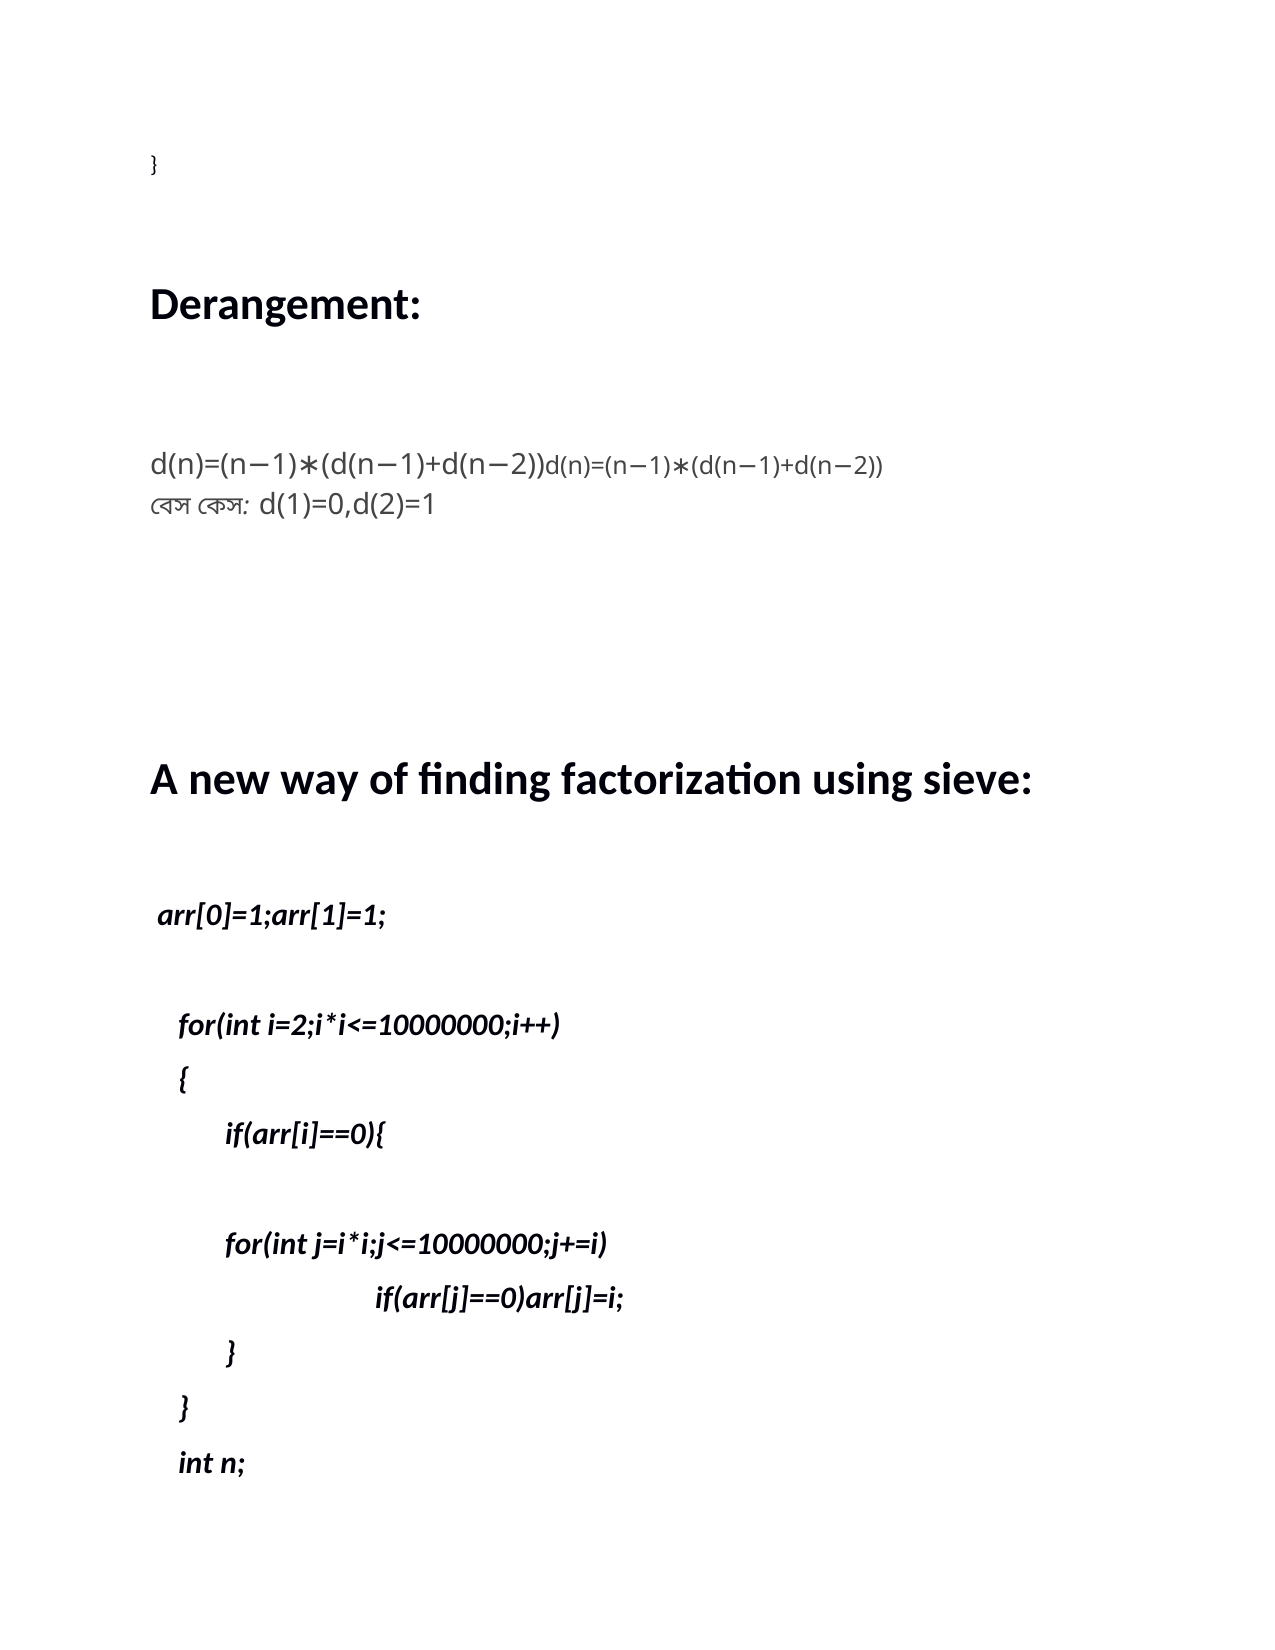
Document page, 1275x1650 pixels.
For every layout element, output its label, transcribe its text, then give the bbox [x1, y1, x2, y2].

text } [150, 1333, 1125, 1372]
text for(int j=i*i;j<=10000000;j+=i) [150, 1224, 1125, 1262]
text if(arr[j]==0)arr[j]=i; [150, 1279, 1125, 1317]
text } [150, 1388, 1125, 1426]
text } [150, 150, 1125, 178]
text arr[0]=1;arr[1]=1; [150, 895, 1125, 933]
text { [150, 1059, 1125, 1098]
text if(arr[i]==0){ [150, 1114, 1125, 1152]
text for(int i=2;i*i<=10000000;i++) [150, 1005, 1125, 1043]
text A new way of finding factorization using sieve: [150, 750, 1125, 806]
text int n; [150, 1443, 1125, 1481]
subtitle Derangement: [150, 275, 1125, 331]
text d(n)=(n−1)∗(d(n−1)+d(n−2))d(n)=(n−1)∗(d(n−1)+d(n−2)) বেস কেস: d(1)=0,d(2)=1 [150, 443, 1125, 524]
